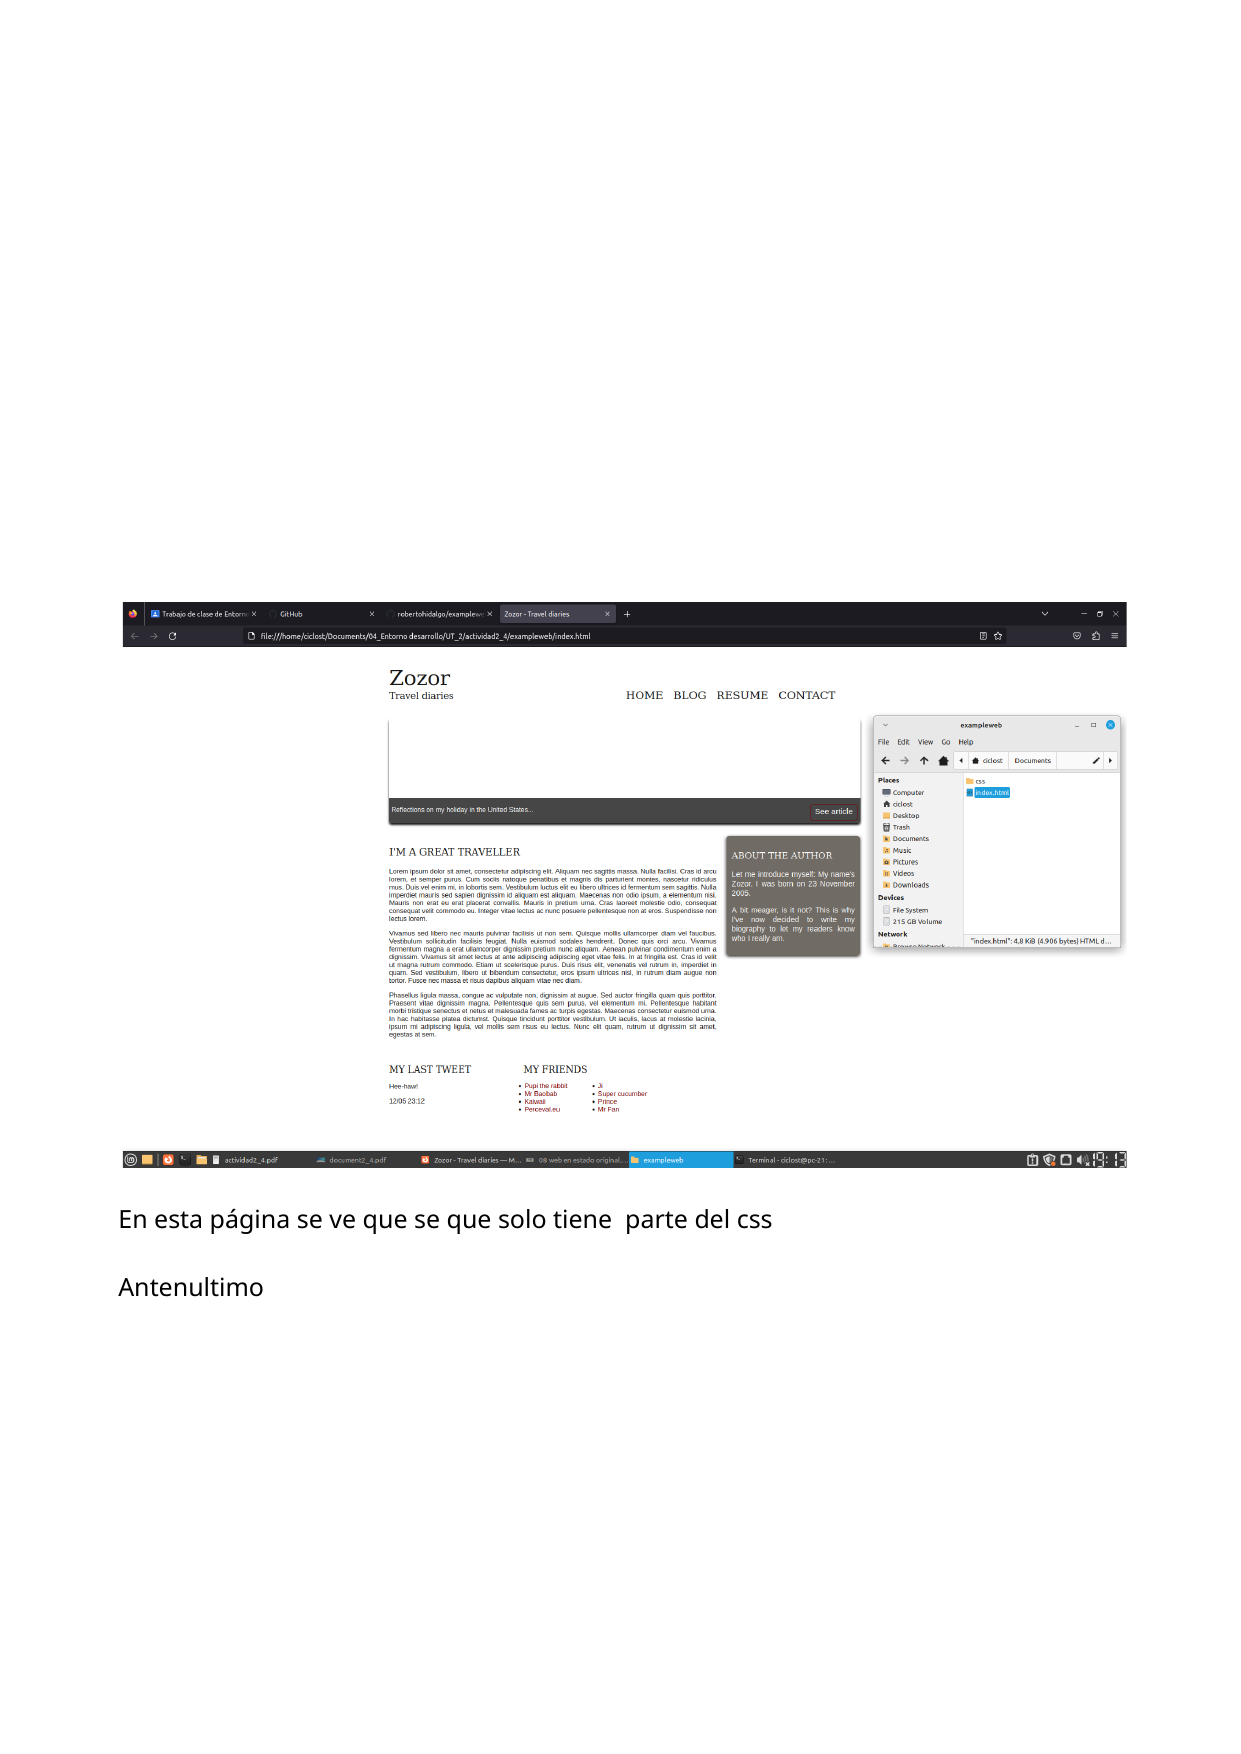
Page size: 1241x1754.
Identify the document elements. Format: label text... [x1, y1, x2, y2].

text Antenultimo [118, 1269, 1122, 1303]
text En esta página se ve que se que solo tiene parte del css [118, 1201, 1122, 1235]
picture [122, 602, 1127, 1168]
